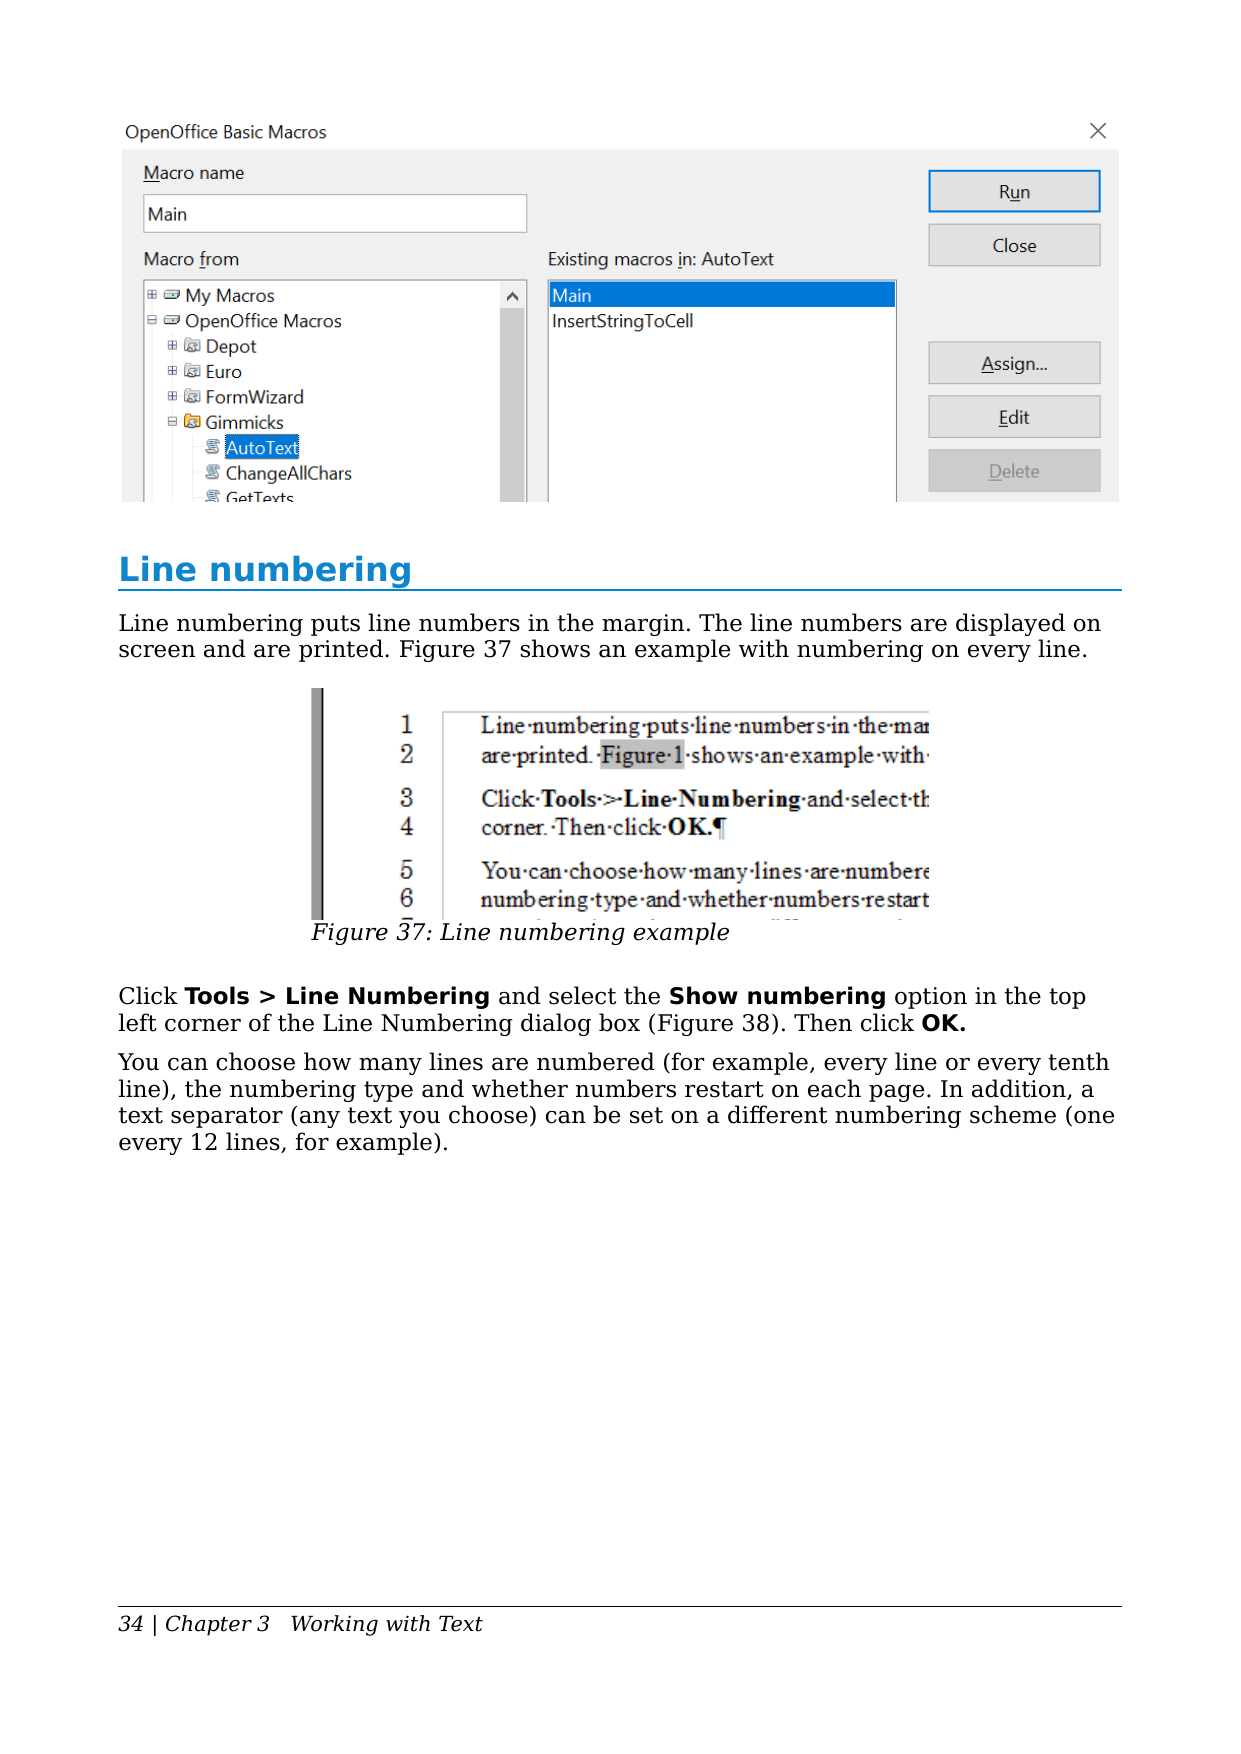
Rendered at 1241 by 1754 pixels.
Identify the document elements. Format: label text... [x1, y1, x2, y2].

picture [311, 688, 929, 920]
text Click Tools > Line Numbering and select the Show numbering option in the top left corner of the Line Numbering dialog box (Figure 38). Then click OK. [118, 983, 1122, 1037]
picture [122, 118, 1119, 502]
text Figure 37: Line numbering example [311, 920, 929, 946]
text Line numbering puts line numbers in the margin. The line numbers are displayed on screen and are printed. Figure 37 shows an example with numbering on every line. [118, 610, 1122, 663]
text You can choose how many lines are numbered (for example, every line or every tenth line), the numbering type and whether numbers restart on each page. In addition, a text separator (any text you choose) can be set on a different numbering scheme (one every 12 lines, for example). [118, 1049, 1122, 1156]
subtitle Line numbering [118, 550, 1122, 589]
